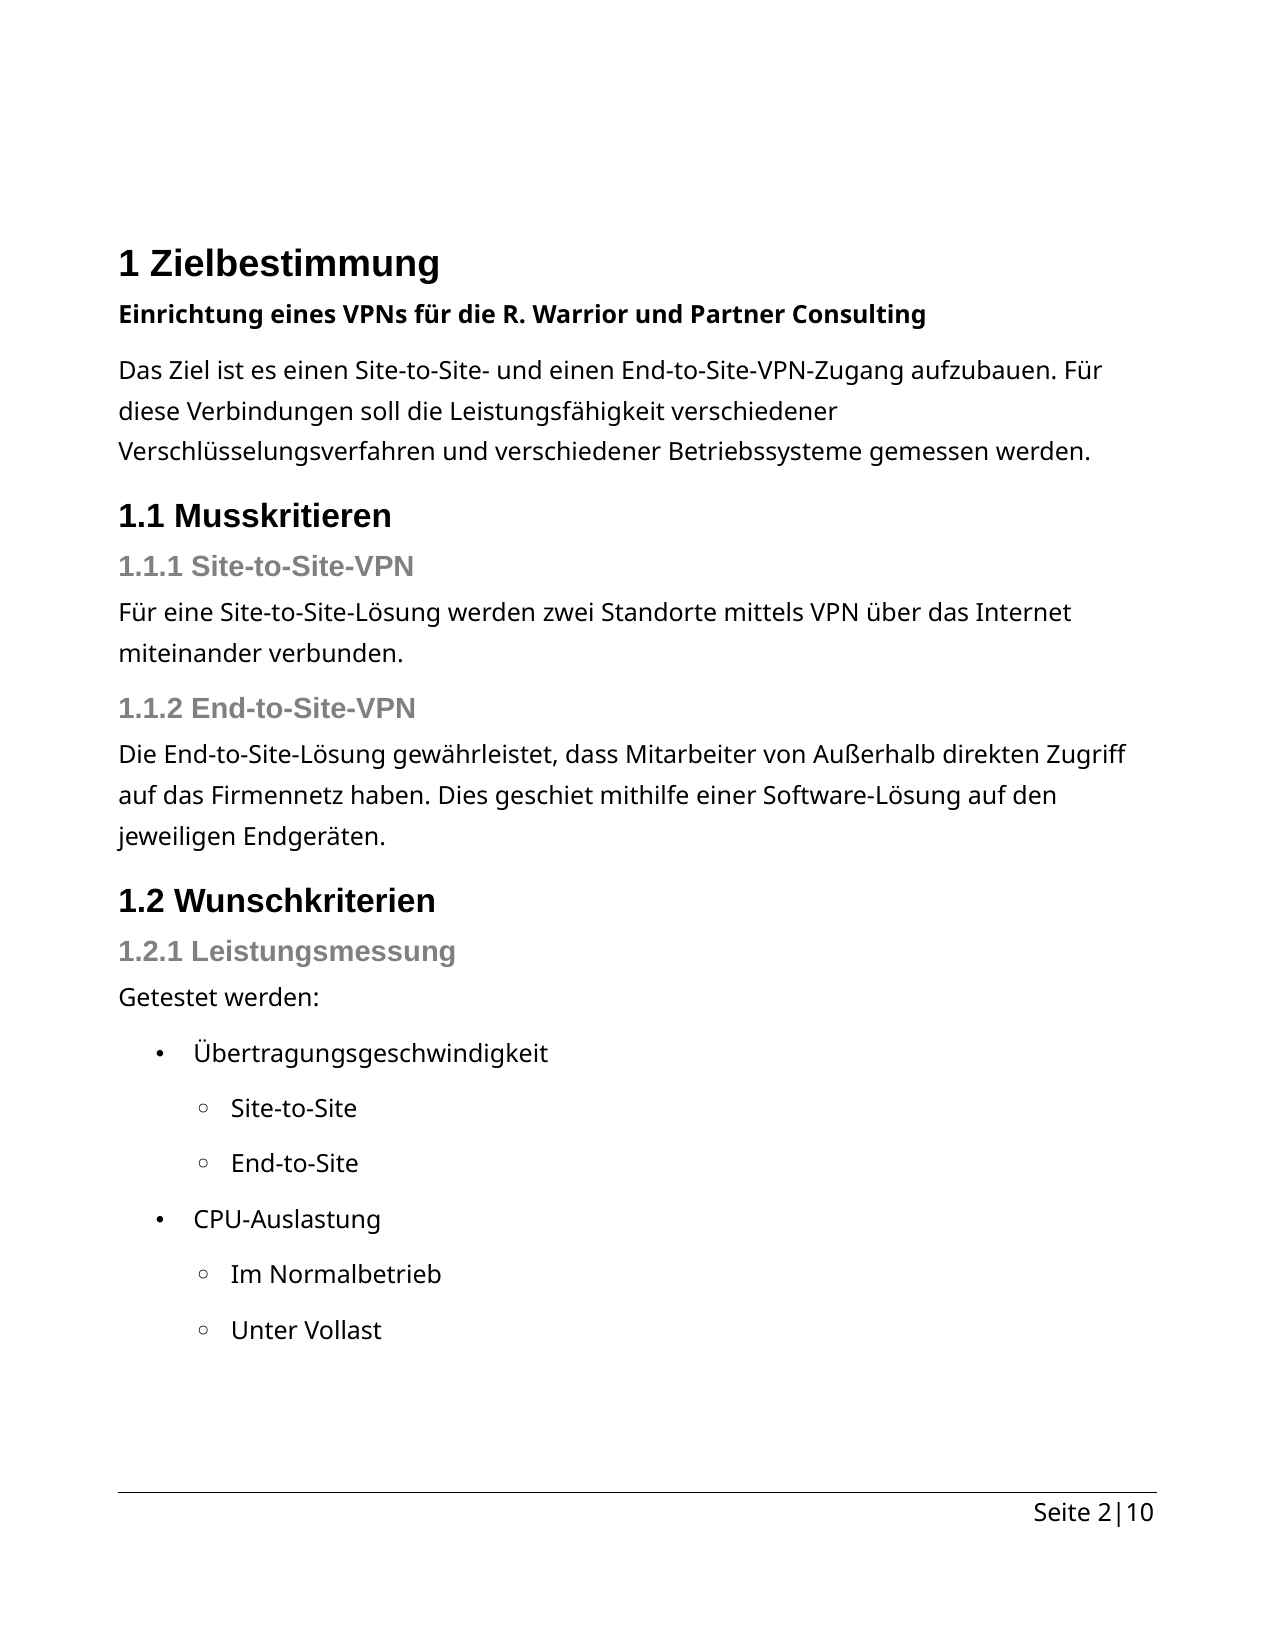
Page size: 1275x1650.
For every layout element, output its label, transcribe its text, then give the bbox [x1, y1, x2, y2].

subtitle 1.2 Wunschkriterien [118, 881, 1157, 919]
text Einrichtung eines VPNs für die R. Warrior und Partner Consulting [118, 297, 1157, 331]
list Im Normalbetrieb [193, 1257, 1157, 1291]
list CPU-Auslastung [156, 1201, 1157, 1236]
list Unter Vollast [193, 1312, 1157, 1346]
subtitle 1.2.1 Leistungsmessung [118, 934, 1157, 967]
list Site-to-Site [193, 1091, 1157, 1125]
text Das Ziel ist es einen Site-to-Site- und einen End-to-Site-VPN-Zugang aufzubauen. Für diese Verbindungen soll die Leistungsfähigkeit verschiedener Verschlüsselungsverfahren und verschiedener Betriebssysteme gemessen werden. [118, 352, 1157, 468]
text Für eine Site-to-Site-Lösung werden zwei Standorte mittels VPN über das Internet miteinander verbunden. [118, 595, 1157, 670]
text Die End-to-Site-Lösung gewährleistet, dass Mitarbeiter von Außerhalb direkten Zugriff auf das Firmennetz haben. Dies geschiet mithilfe einer Software-Lösung auf den jeweiligen Endgeräten. [118, 737, 1157, 853]
subtitle 1 Zielbestimmung [118, 241, 1157, 284]
subtitle 1.1.1 Site-to-Site-VPN [118, 549, 1157, 582]
list End-to-Site [193, 1146, 1157, 1180]
subtitle 1.1.2 End-to-Site-VPN [118, 691, 1157, 725]
subtitle 1.1 Musskritieren [118, 496, 1157, 534]
list Übertragungsgeschwindigkeit [156, 1035, 1157, 1069]
text Getestet werden: [118, 980, 1157, 1014]
